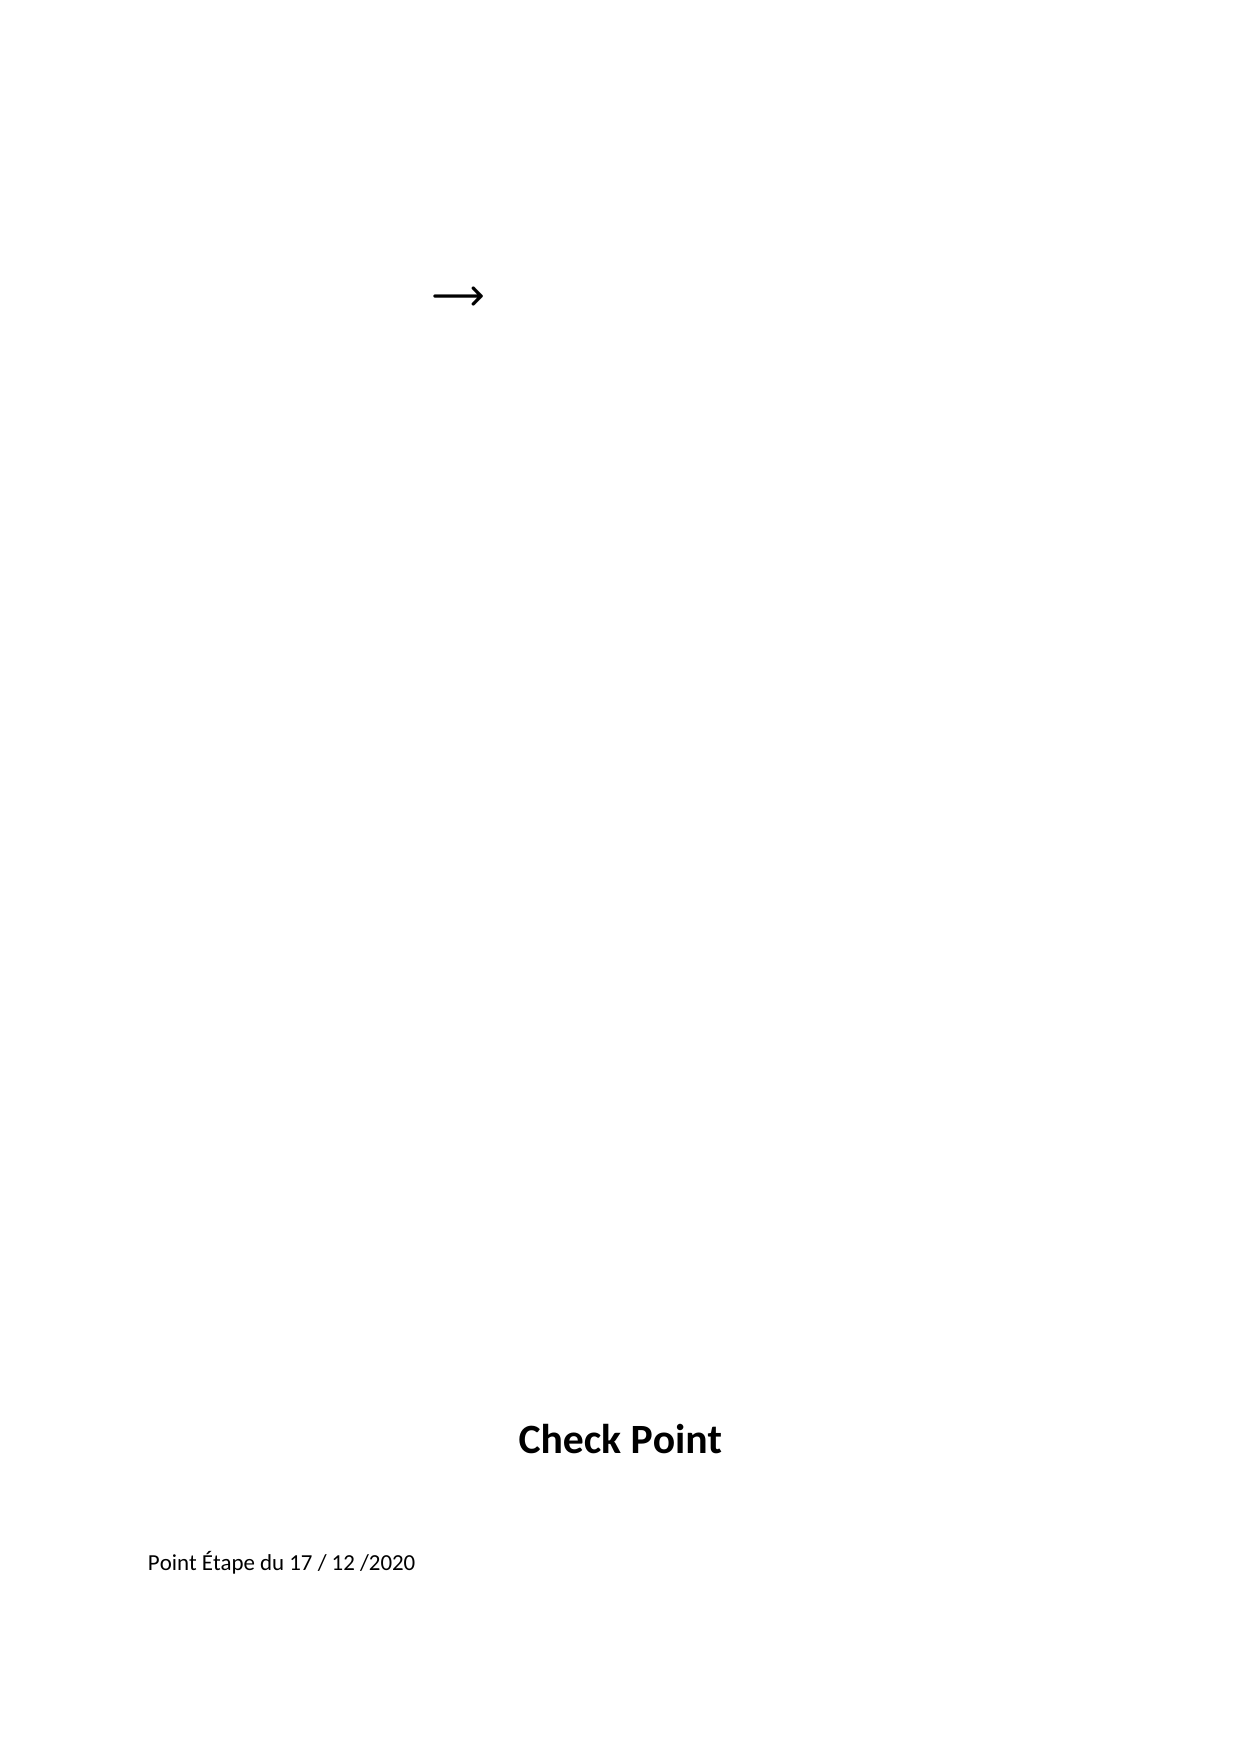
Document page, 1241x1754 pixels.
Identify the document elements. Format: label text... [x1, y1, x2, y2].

text Point Étape du 17 / 12 /2020 [148, 1548, 1093, 1576]
picture [431, 269, 485, 323]
text Check Point [148, 1413, 1093, 1464]
